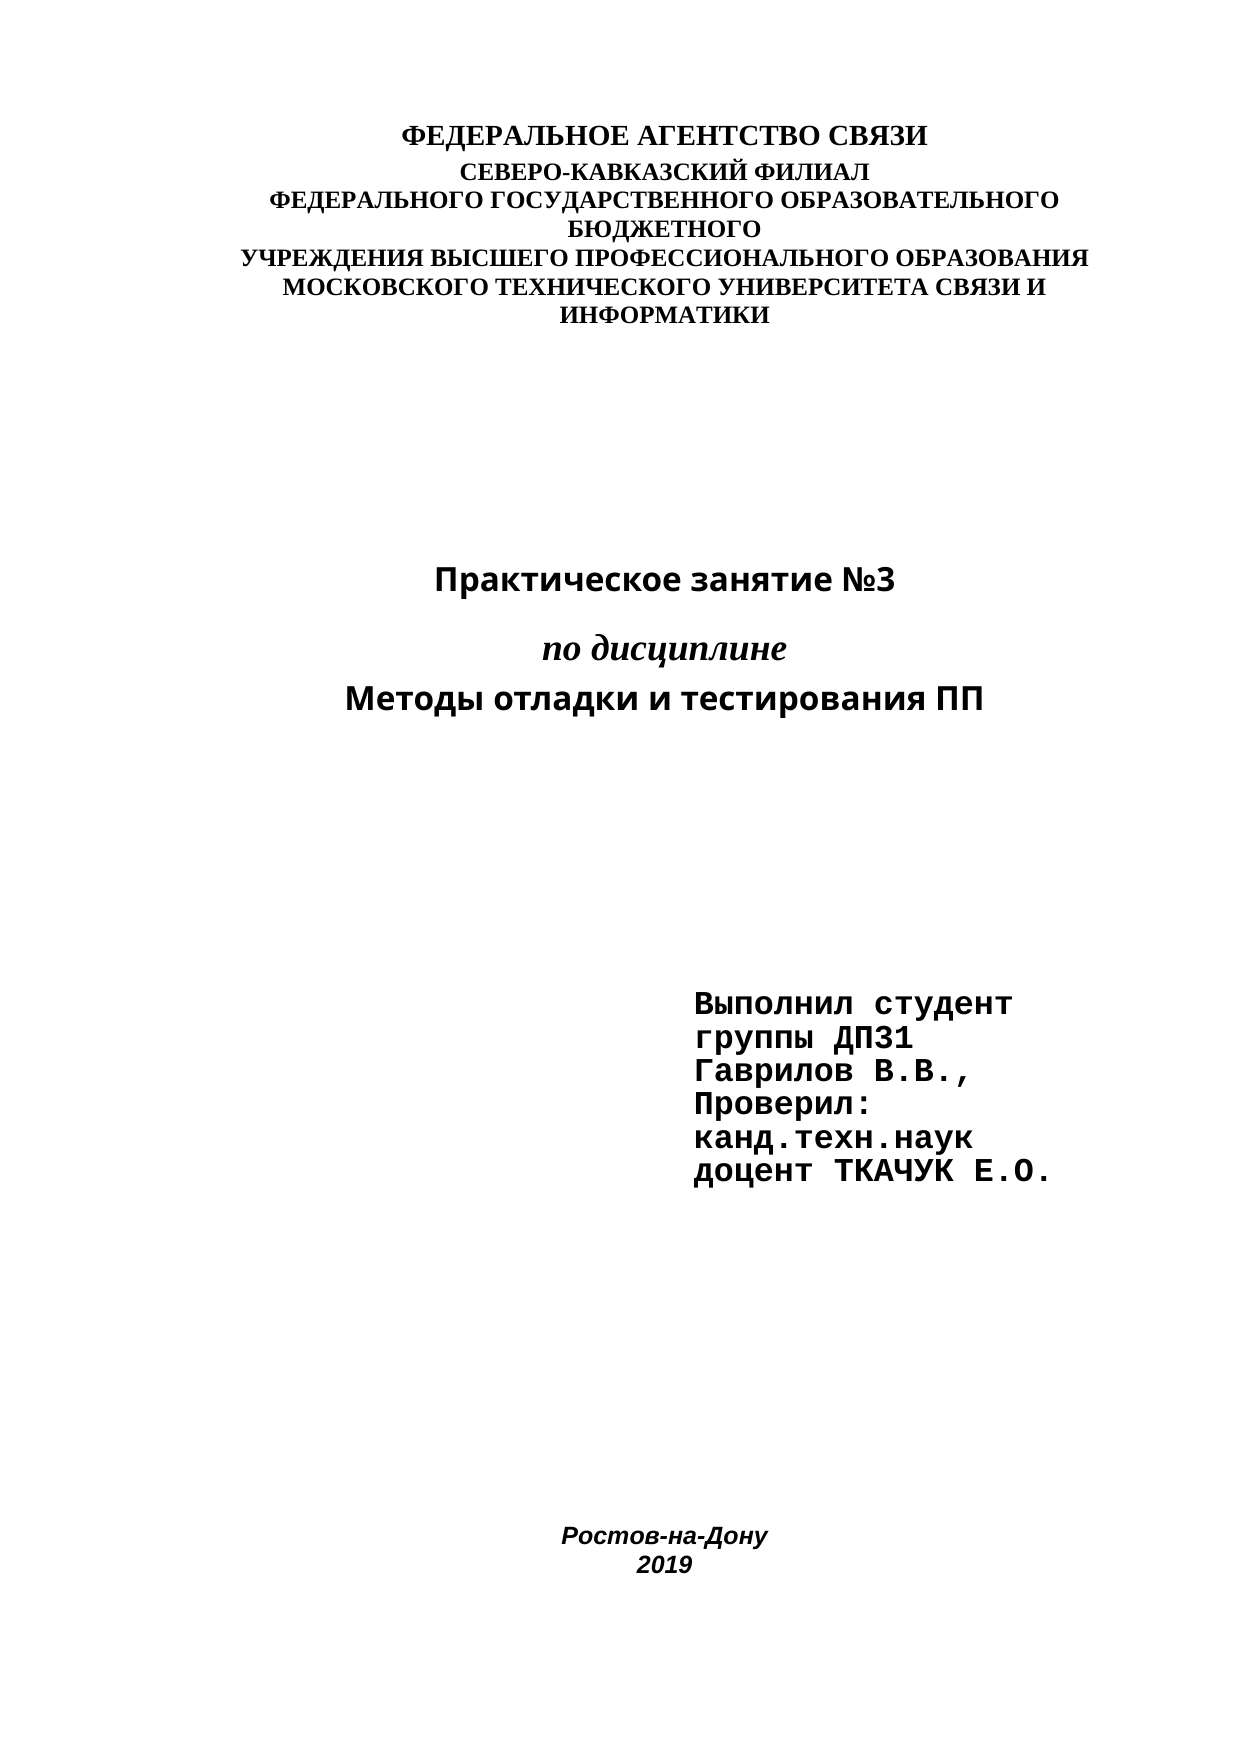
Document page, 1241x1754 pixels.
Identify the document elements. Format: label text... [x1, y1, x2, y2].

text ФЕДЕРАЛЬНОГО ГОСУДАРСТВЕННОГО ОБРАЗОВАТЕЛЬНОГО БЮДЖЕТНОГО [177, 185, 1152, 243]
text Методы отладки и тестирования ПП [177, 675, 1152, 721]
text МОСКОВСКОГО ТЕХНИЧЕСКОГО УНИВЕРСИТЕТА СВЯЗИ И ИНФОРМАТИКИ [177, 272, 1152, 329]
text доцент ТКАЧУК Е.О. [693, 1155, 1152, 1188]
subtitle по дисциплине [177, 626, 1152, 669]
text 2019 [177, 1550, 1152, 1578]
subtitle Практическое занятие №3 [177, 555, 1152, 601]
text УЧРЕЖДЕНИЯ ВЫСШЕГО ПРОФЕССИОНАЛЬНОГО ОБРАЗОВАНИЯ [177, 243, 1152, 272]
subtitle Гаврилов В.В., [693, 1055, 1152, 1088]
text Ростов-на-Дону [177, 1521, 1152, 1550]
text ФЕДЕРАЛЬНОЕ АГЕНТСТВО СВЯЗИ [177, 118, 1152, 152]
text Выполнил студент [693, 988, 1152, 1021]
text группы ДП31 [693, 1021, 1152, 1055]
text СЕВЕРО-КАВКАЗСКИЙ ФИЛИАЛ [177, 157, 1152, 185]
subtitle Проверил: канд.техн.наук [693, 1088, 1152, 1155]
